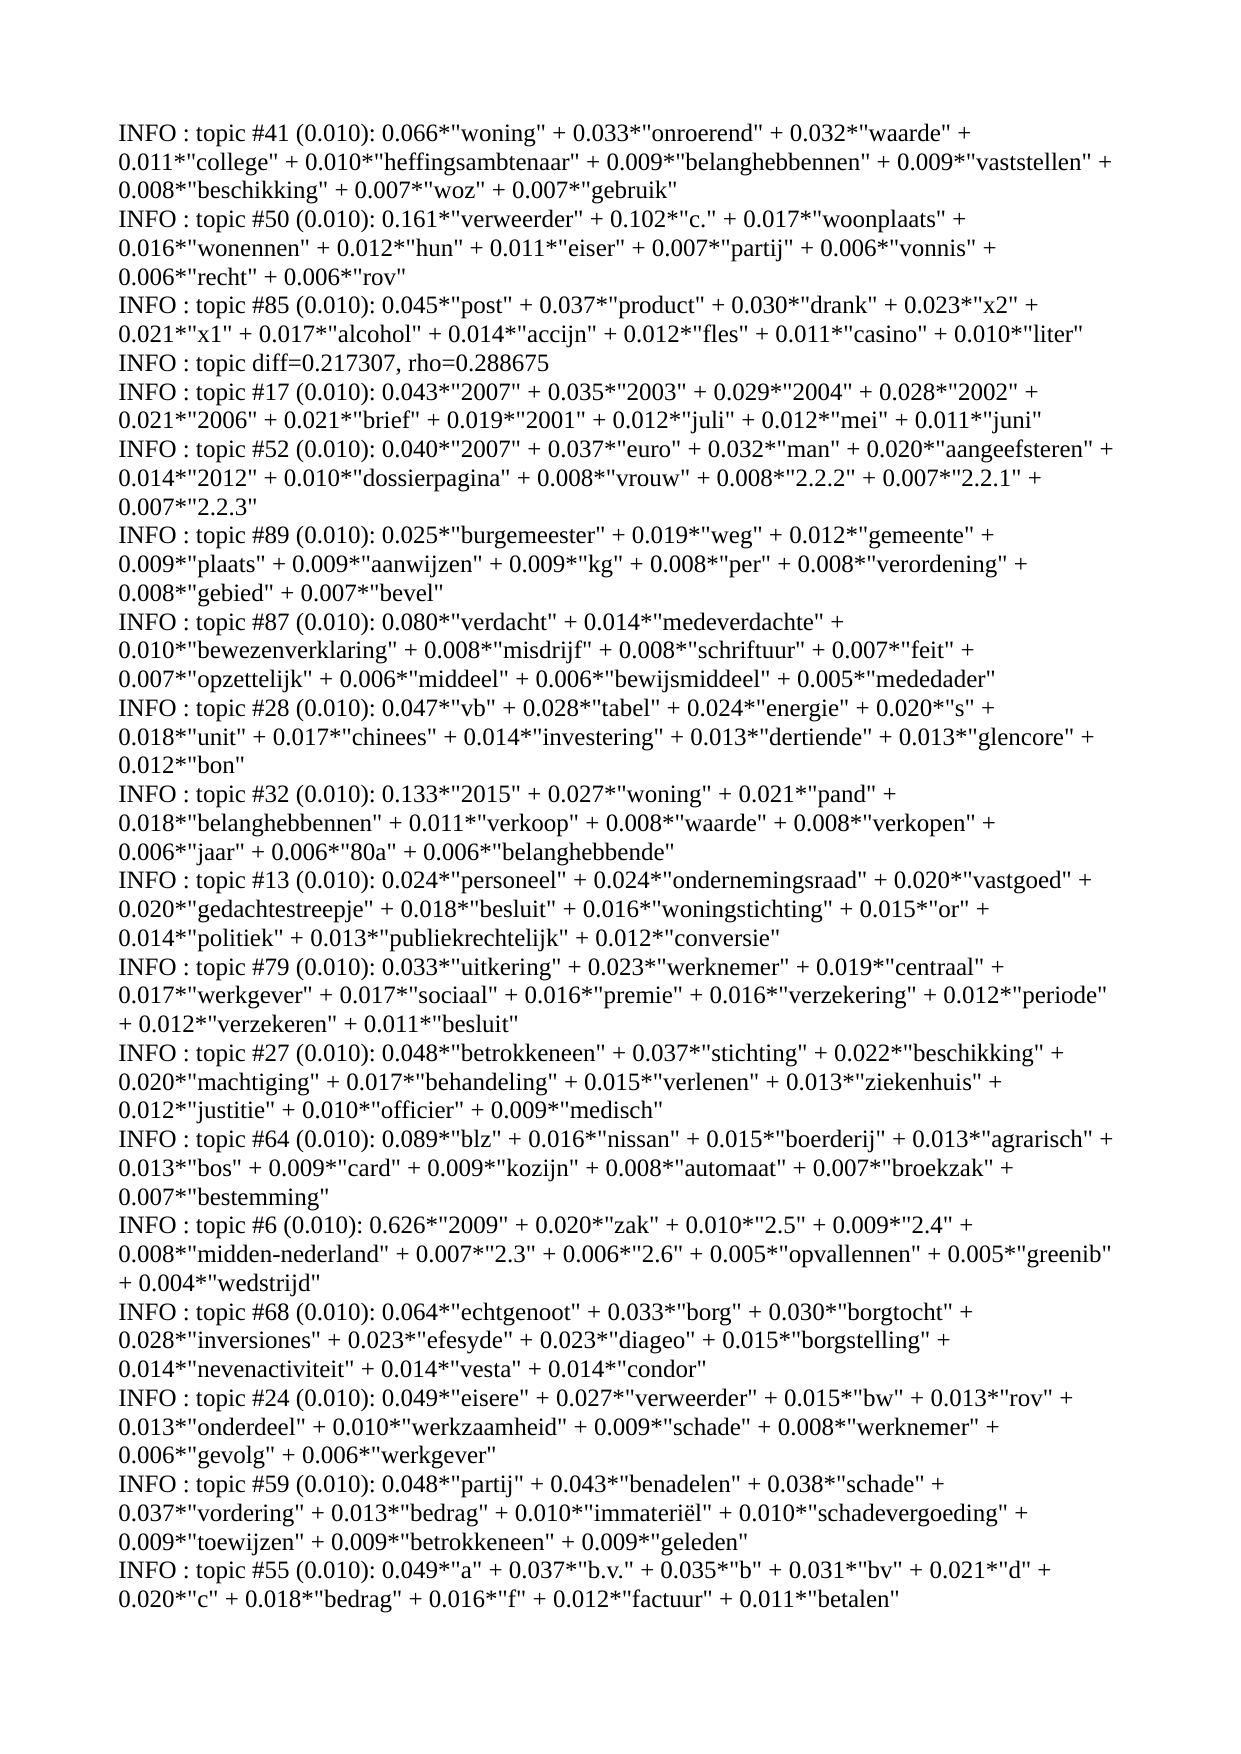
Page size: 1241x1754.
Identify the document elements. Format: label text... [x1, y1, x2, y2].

text INFO : topic #52 (0.010): 0.040*"2007" + 0.037*"euro" + 0.032*"man" + 0.020*"aangeefsteren" + 0.014*"2012" + 0.010*"dossierpagina" + 0.008*"vrouw" + 0.008*"2.2.2" + 0.007*"2.2.1" + 0.007*"2.2.3" [118, 434, 1122, 521]
text INFO : topic #55 (0.010): 0.049*"a" + 0.037*"b.v." + 0.035*"b" + 0.031*"bv" + 0.021*"d" + 0.020*"c" + 0.018*"bedrag" + 0.016*"f" + 0.012*"factuur" + 0.011*"betalen" [118, 1556, 1122, 1613]
text INFO : topic #79 (0.010): 0.033*"uitkering" + 0.023*"werknemer" + 0.019*"centraal" + 0.017*"werkgever" + 0.017*"sociaal" + 0.016*"premie" + 0.016*"verzekering" + 0.012*"periode" + 0.012*"verzekeren" + 0.011*"besluit" [118, 952, 1122, 1038]
text INFO : topic #27 (0.010): 0.048*"betrokkeneen" + 0.037*"stichting" + 0.022*"beschikking" + 0.020*"machtiging" + 0.017*"behandeling" + 0.015*"verlenen" + 0.013*"ziekenhuis" + 0.012*"justitie" + 0.010*"officier" + 0.009*"medisch" [118, 1038, 1122, 1124]
text INFO : topic #6 (0.010): 0.626*"2009" + 0.020*"zak" + 0.010*"2.5" + 0.009*"2.4" + 0.008*"midden-nederland" + 0.007*"2.3" + 0.006*"2.6" + 0.005*"opvallennen" + 0.005*"greenib" + 0.004*"wedstrijd" [118, 1211, 1122, 1297]
text INFO : topic #24 (0.010): 0.049*"eisere" + 0.027*"verweerder" + 0.015*"bw" + 0.013*"rov" + 0.013*"onderdeel" + 0.010*"werkzaamheid" + 0.009*"schade" + 0.008*"werknemer" + 0.006*"gevolg" + 0.006*"werkgever" [118, 1383, 1122, 1469]
text INFO : topic #87 (0.010): 0.080*"verdacht" + 0.014*"medeverdachte" + 0.010*"bewezenverklaring" + 0.008*"misdrijf" + 0.008*"schriftuur" + 0.007*"feit" + 0.007*"opzettelijk" + 0.006*"middeel" + 0.006*"bewijsmiddeel" + 0.005*"mededader" [118, 607, 1122, 693]
text INFO : topic #17 (0.010): 0.043*"2007" + 0.035*"2003" + 0.029*"2004" + 0.028*"2002" + 0.021*"2006" + 0.021*"brief" + 0.019*"2001" + 0.012*"juli" + 0.012*"mei" + 0.011*"juni" [118, 377, 1122, 434]
text INFO : topic #85 (0.010): 0.045*"post" + 0.037*"product" + 0.030*"drank" + 0.023*"x2" + 0.021*"x1" + 0.017*"alcohol" + 0.014*"accijn" + 0.012*"fles" + 0.011*"casino" + 0.010*"liter" [118, 291, 1122, 348]
text INFO : topic #64 (0.010): 0.089*"blz" + 0.016*"nissan" + 0.015*"boerderij" + 0.013*"agrarisch" + 0.013*"bos" + 0.009*"card" + 0.009*"kozijn" + 0.008*"automaat" + 0.007*"broekzak" + 0.007*"bestemming" [118, 1124, 1122, 1211]
text INFO : topic #28 (0.010): 0.047*"vb" + 0.028*"tabel" + 0.024*"energie" + 0.020*"s" + 0.018*"unit" + 0.017*"chinees" + 0.014*"investering" + 0.013*"dertiende" + 0.013*"glencore" + 0.012*"bon" [118, 693, 1122, 779]
text INFO : topic #68 (0.010): 0.064*"echtgenoot" + 0.033*"borg" + 0.030*"borgtocht" + 0.028*"inversiones" + 0.023*"efesyde" + 0.023*"diageo" + 0.015*"borgstelling" + 0.014*"nevenactiviteit" + 0.014*"vesta" + 0.014*"condor" [118, 1297, 1122, 1383]
text INFO : topic #32 (0.010): 0.133*"2015" + 0.027*"woning" + 0.021*"pand" + 0.018*"belanghebbennen" + 0.011*"verkoop" + 0.008*"waarde" + 0.008*"verkopen" + 0.006*"jaar" + 0.006*"80a" + 0.006*"belanghebbende" [118, 779, 1122, 866]
text INFO : topic #89 (0.010): 0.025*"burgemeester" + 0.019*"weg" + 0.012*"gemeente" + 0.009*"plaats" + 0.009*"aanwijzen" + 0.009*"kg" + 0.008*"per" + 0.008*"verordening" + 0.008*"gebied" + 0.007*"bevel" [118, 521, 1122, 607]
text INFO : topic #41 (0.010): 0.066*"woning" + 0.033*"onroerend" + 0.032*"waarde" + 0.011*"college" + 0.010*"heffingsambtenaar" + 0.009*"belanghebbennen" + 0.009*"vaststellen" + 0.008*"beschikking" + 0.007*"woz" + 0.007*"gebruik" [118, 118, 1122, 204]
text INFO : topic #50 (0.010): 0.161*"verweerder" + 0.102*"c." + 0.017*"woonplaats" + 0.016*"wonennen" + 0.012*"hun" + 0.011*"eiser" + 0.007*"partij" + 0.006*"vonnis" + 0.006*"recht" + 0.006*"rov" [118, 204, 1122, 291]
text INFO : topic #13 (0.010): 0.024*"personeel" + 0.024*"ondernemingsraad" + 0.020*"vastgoed" + 0.020*"gedachtestreepje" + 0.018*"besluit" + 0.016*"woningstichting" + 0.015*"or" + 0.014*"politiek" + 0.013*"publiekrechtelijk" + 0.012*"conversie" [118, 866, 1122, 952]
text INFO : topic diff=0.217307, rho=0.288675 [118, 348, 1122, 377]
text INFO : topic #59 (0.010): 0.048*"partij" + 0.043*"benadelen" + 0.038*"schade" + 0.037*"vordering" + 0.013*"bedrag" + 0.010*"immateriël" + 0.010*"schadevergoeding" + 0.009*"toewijzen" + 0.009*"betrokkeneen" + 0.009*"geleden" [118, 1469, 1122, 1556]
